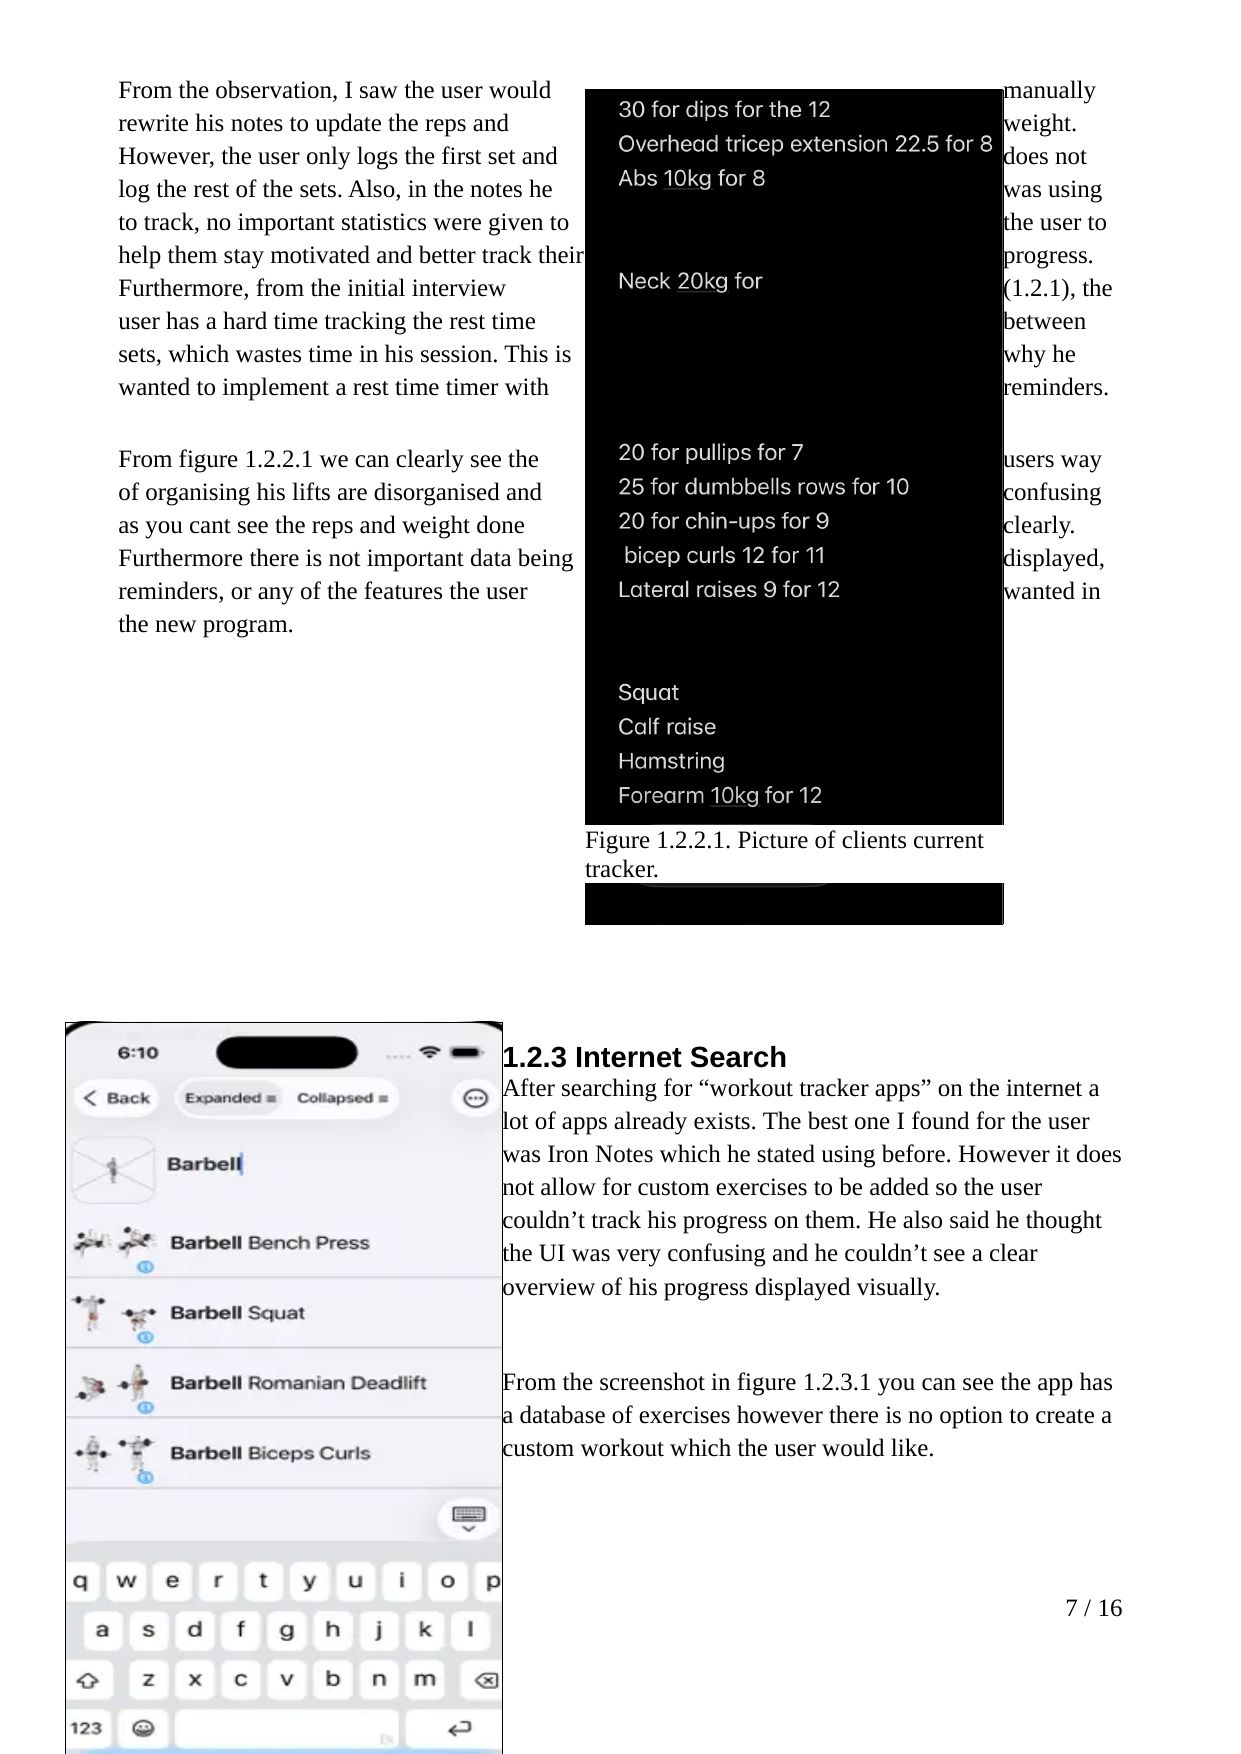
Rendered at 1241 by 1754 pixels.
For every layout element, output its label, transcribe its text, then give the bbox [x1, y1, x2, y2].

text From the screenshot in figure 1.2.3.1 you can see the app has a database of exercises however there is no option to create a custom workout which the user would like. [503, 1367, 1122, 1462]
text From the observation, I saw the user would manually rewrite his notes to update the reps and weight. However, the user only logs the first set and does not log the rest of the sets. Also, in the notes he was using to track, no important statistics were given to the user to help them stay motivated and better track their progress. Furthermore, from the initial interview (1.2.1), the user has a hard time tracking the rest time between sets, which wastes time in his session. This is why he wanted to implement a rest time timer with reminders. [118, 75, 1122, 401]
subtitle 1.2.3 Internet Search [503, 1040, 1122, 1073]
text From figure 1.2.2.1 we can clearly see the users way of organising his lifts are disorganised and confusing as you cant see the reps and weight done clearly. Furthermore there is not important data being displayed, reminders, or any of the features the user wanted in the new program. [1004, 444, 1122, 637]
text From figure 1.2.2.1 we can clearly see the users way of organising his lifts are disorganised and confusing as you cant see the reps and weight done clearly. Furthermore there is not important data being displayed, reminders, or any of the features the user wanted in the new program. [118, 444, 585, 637]
text After searching for “workout tracker apps” on the internet a lot of apps already exists. The best one I found for the user was Iron Notes which he stated using before. However it does not allow for custom exercises to be added so the user couldn’t track his progress on them. He also said he thought the UI was very confusing and he couldn’t see a clear overview of his progress displayed visually. [503, 1073, 1122, 1300]
text Figure 1.2.2.1. Picture of clients current tracker. [585, 825, 1017, 882]
